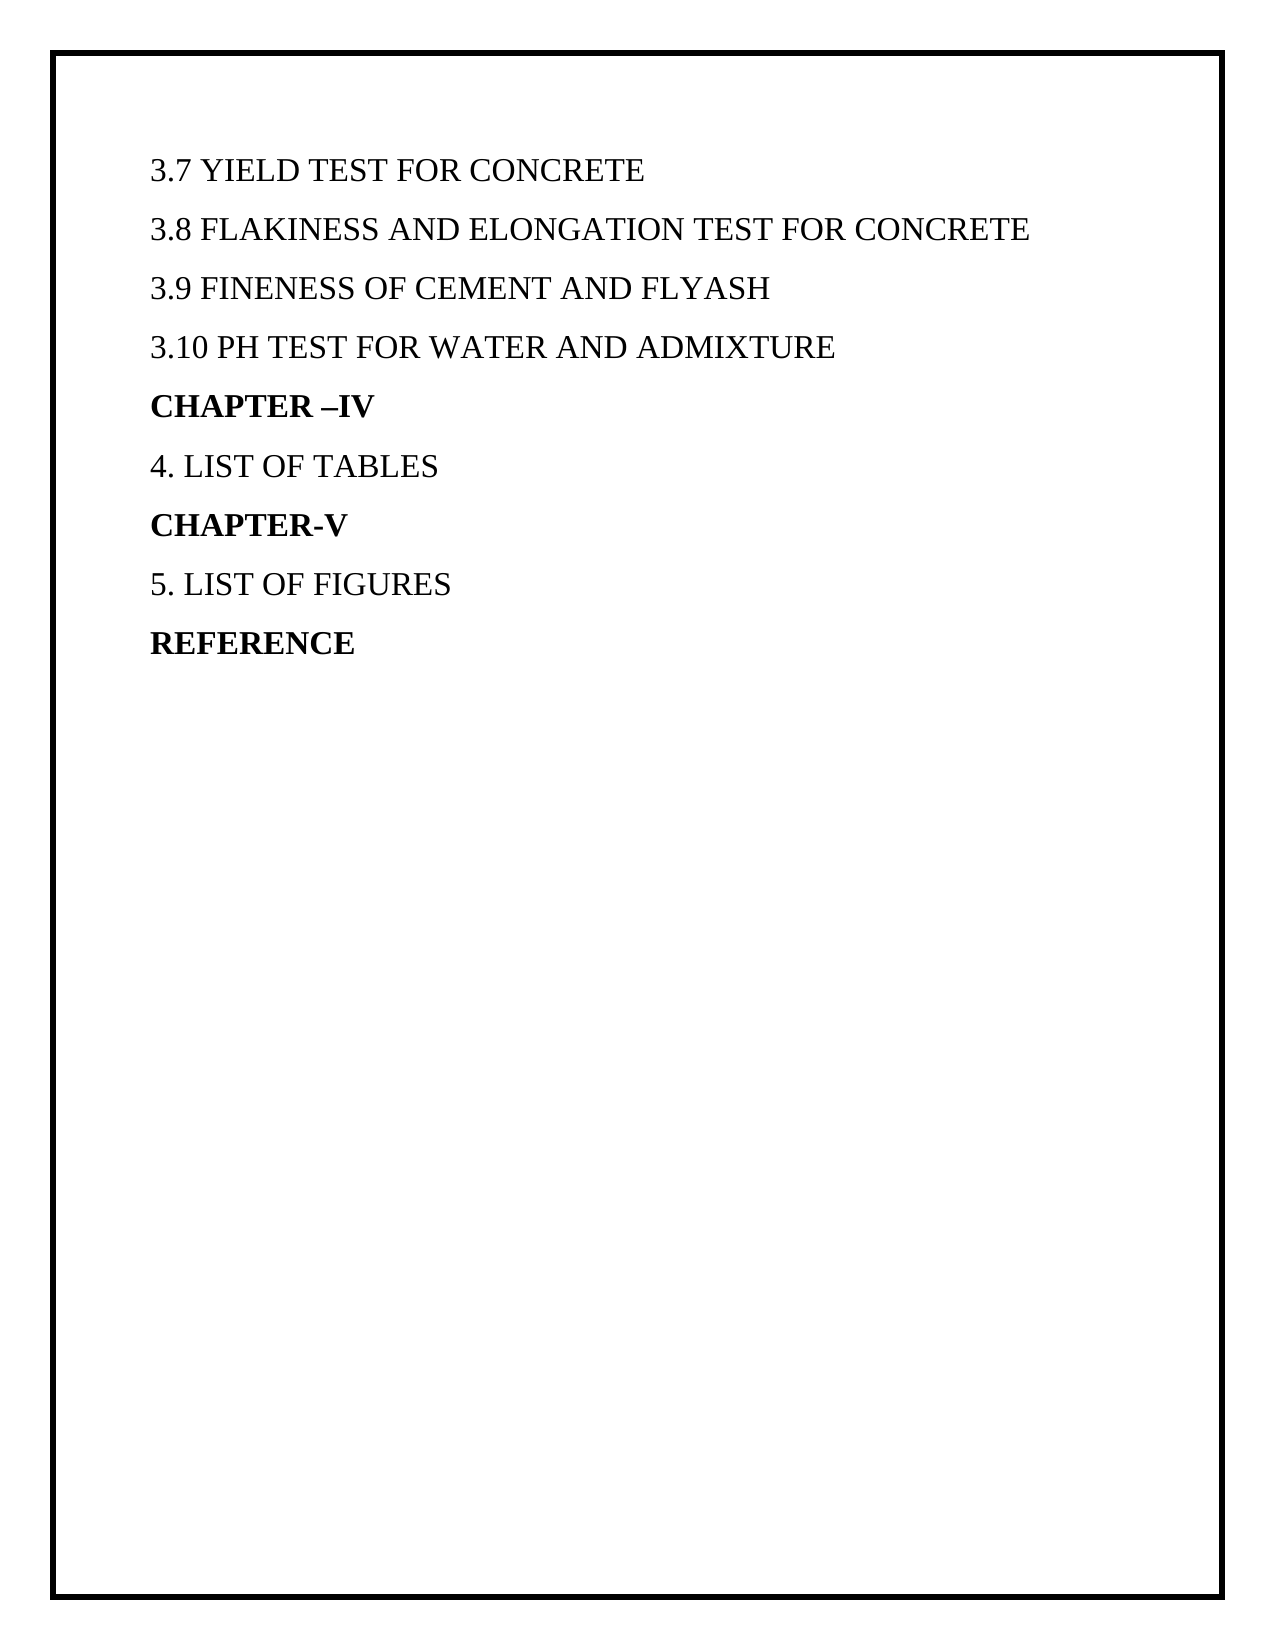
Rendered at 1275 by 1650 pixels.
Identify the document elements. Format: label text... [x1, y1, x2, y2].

text CHAPTER-V [150, 505, 1125, 543]
text 4. LIST OF TABLES [150, 446, 1125, 484]
text 3.9 FINENESS OF CEMENT AND FLYASH [150, 268, 1125, 307]
text 5. LIST OF FIGURES [150, 564, 1125, 602]
text REFERENCE [150, 623, 1125, 662]
text 3.10 PH TEST FOR WATER AND ADMIXTURE [150, 327, 1125, 366]
text 3.8 FLAKINESS AND ELONGATION TEST FOR CONCRETE [150, 209, 1125, 247]
text 3.7 YIELD TEST FOR CONCRETE [150, 150, 1125, 188]
text CHAPTER –IV [150, 387, 1125, 425]
